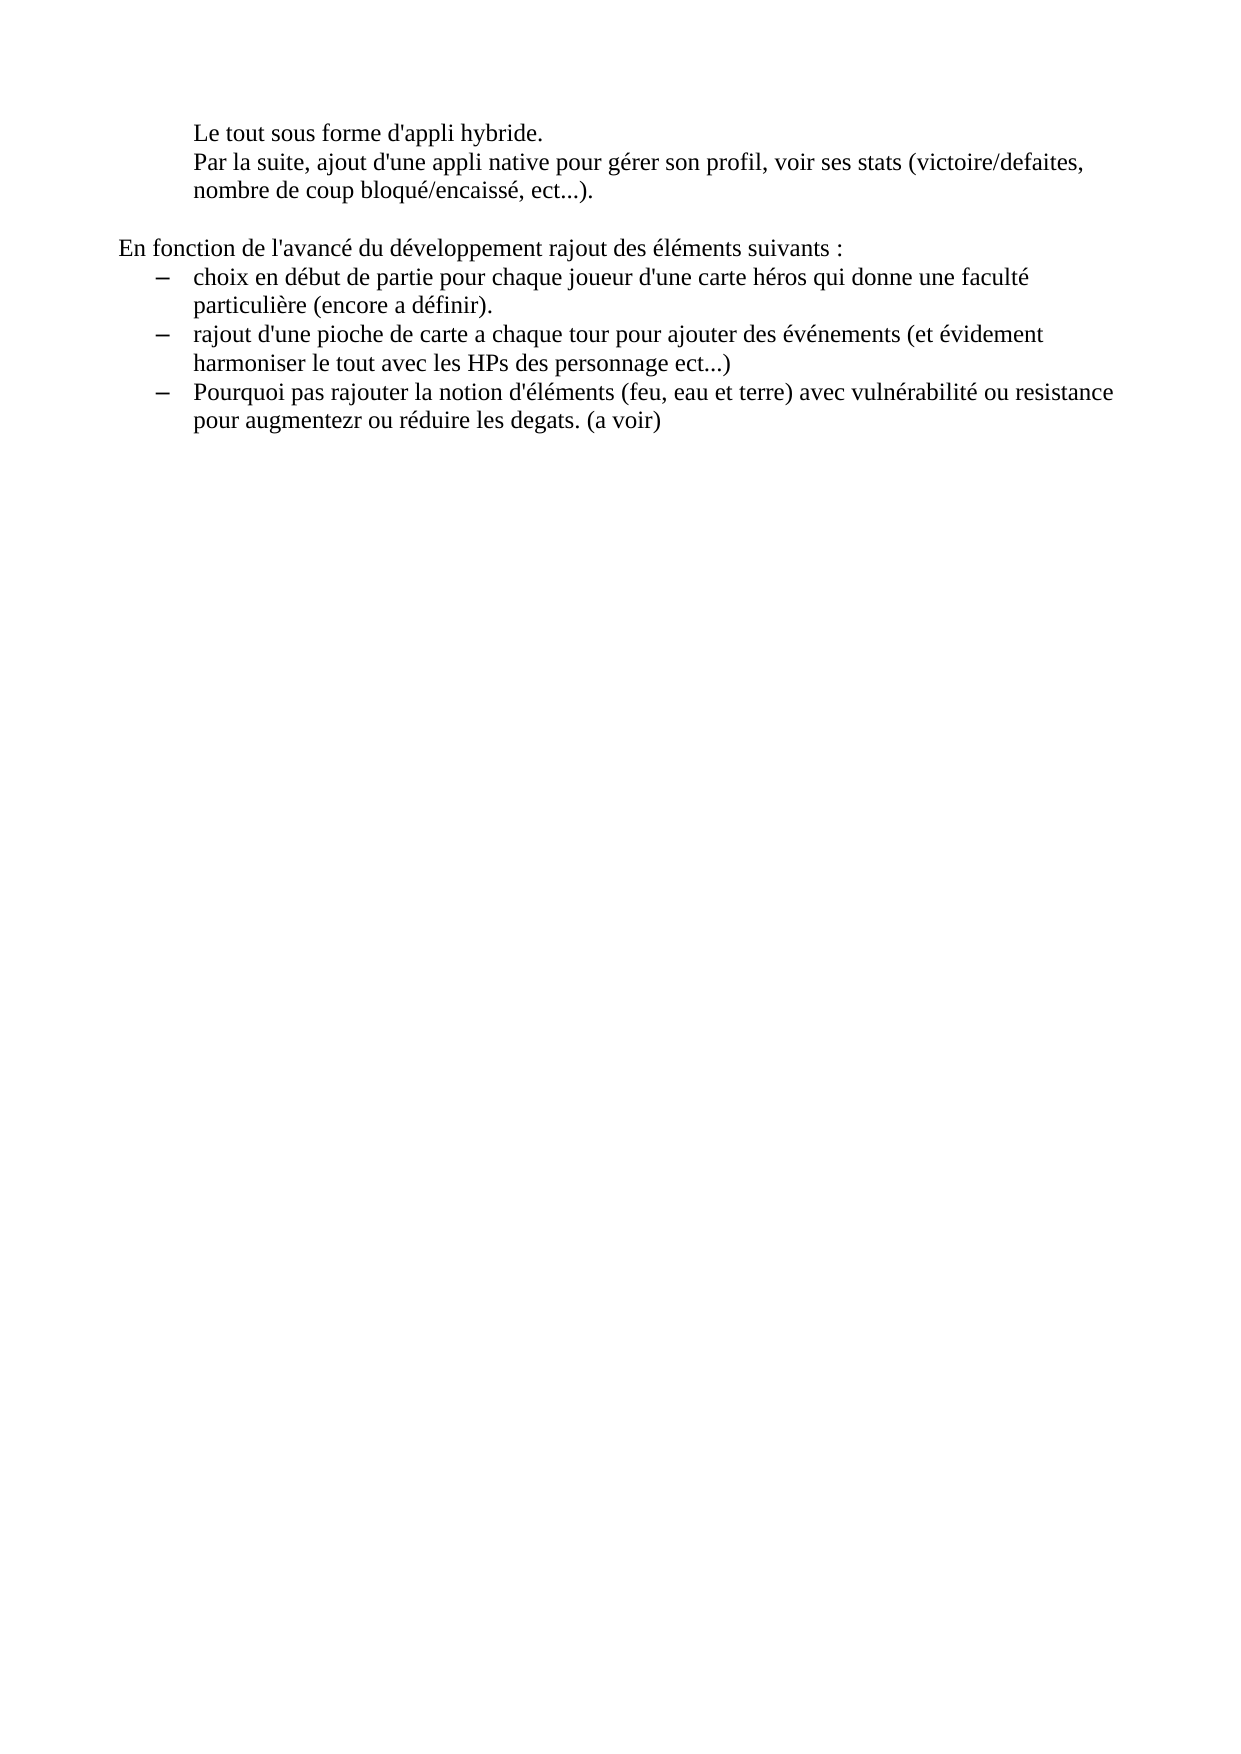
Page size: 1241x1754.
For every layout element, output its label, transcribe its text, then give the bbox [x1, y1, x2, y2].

text En fonction de l'avancé du développement rajout des éléments suivants : [118, 233, 1122, 262]
list choix en début de partie pour chaque joueur d'une carte héros qui donne une faculté particulière (encore a définir). [156, 262, 1122, 319]
list Le tout sous forme d'appli hybride. [156, 118, 1122, 147]
list rajout d'une pioche de carte a chaque tour pour ajouter des événements (et évidement harmoniser le tout avec les HPs des personnage ect...) [156, 319, 1122, 377]
list Par la suite, ajout d'une appli native pour gérer son profil, voir ses stats (victoire/defaites, nombre de coup bloqué/encaissé, ect...). [156, 147, 1122, 204]
list Pourquoi pas rajouter la notion d'éléments (feu, eau et terre) avec vulnérabilité ou resistance pour augmentezr ou réduire les degats. (a voir) [156, 377, 1122, 434]
